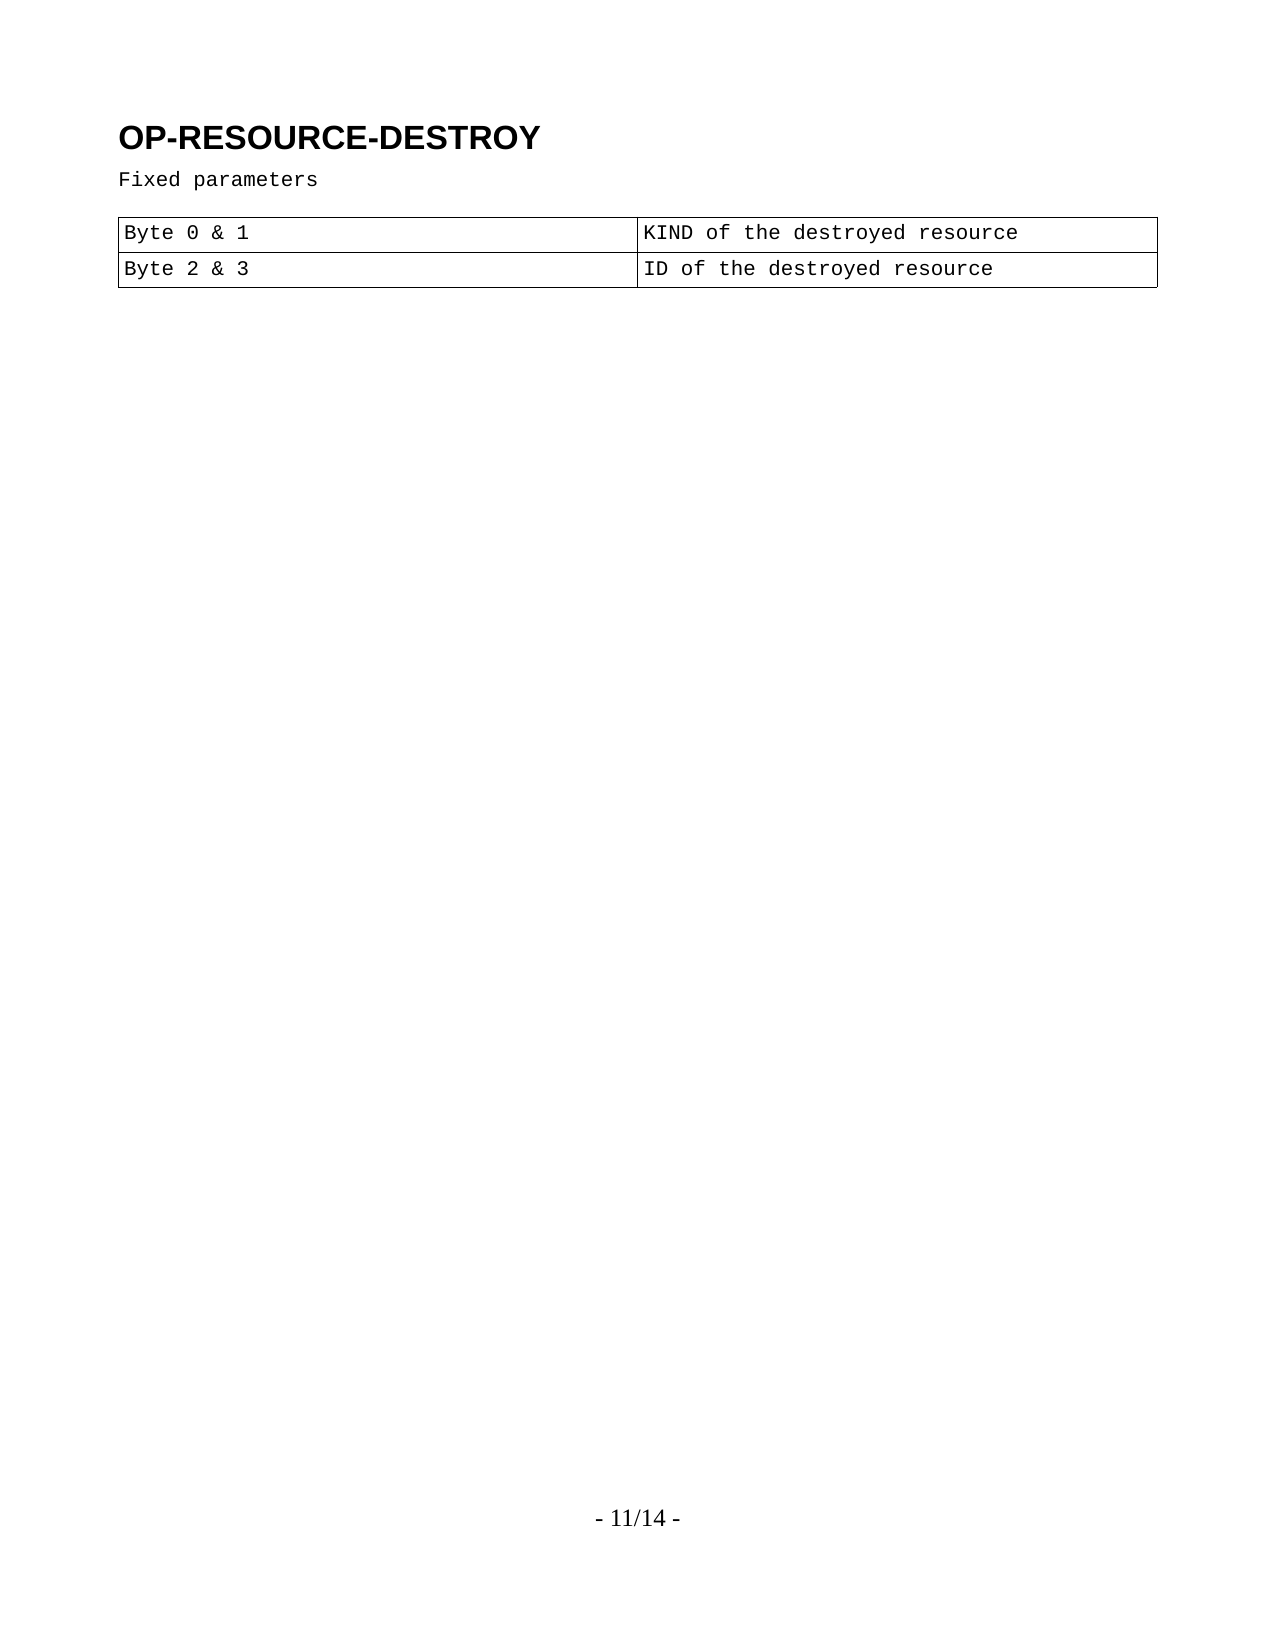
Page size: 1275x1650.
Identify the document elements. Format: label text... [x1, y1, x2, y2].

table_header KIND of the destroyed resource [638, 218, 1157, 252]
table_header Byte 0 & 1 [119, 218, 637, 252]
subtitle OP-RESOURCE-DESTROY [118, 118, 1157, 157]
table_cell Byte 2 & 3 [119, 253, 637, 287]
text Fixed parameters [118, 169, 1157, 193]
table_cell ID of the destroyed resource [638, 253, 1157, 287]
